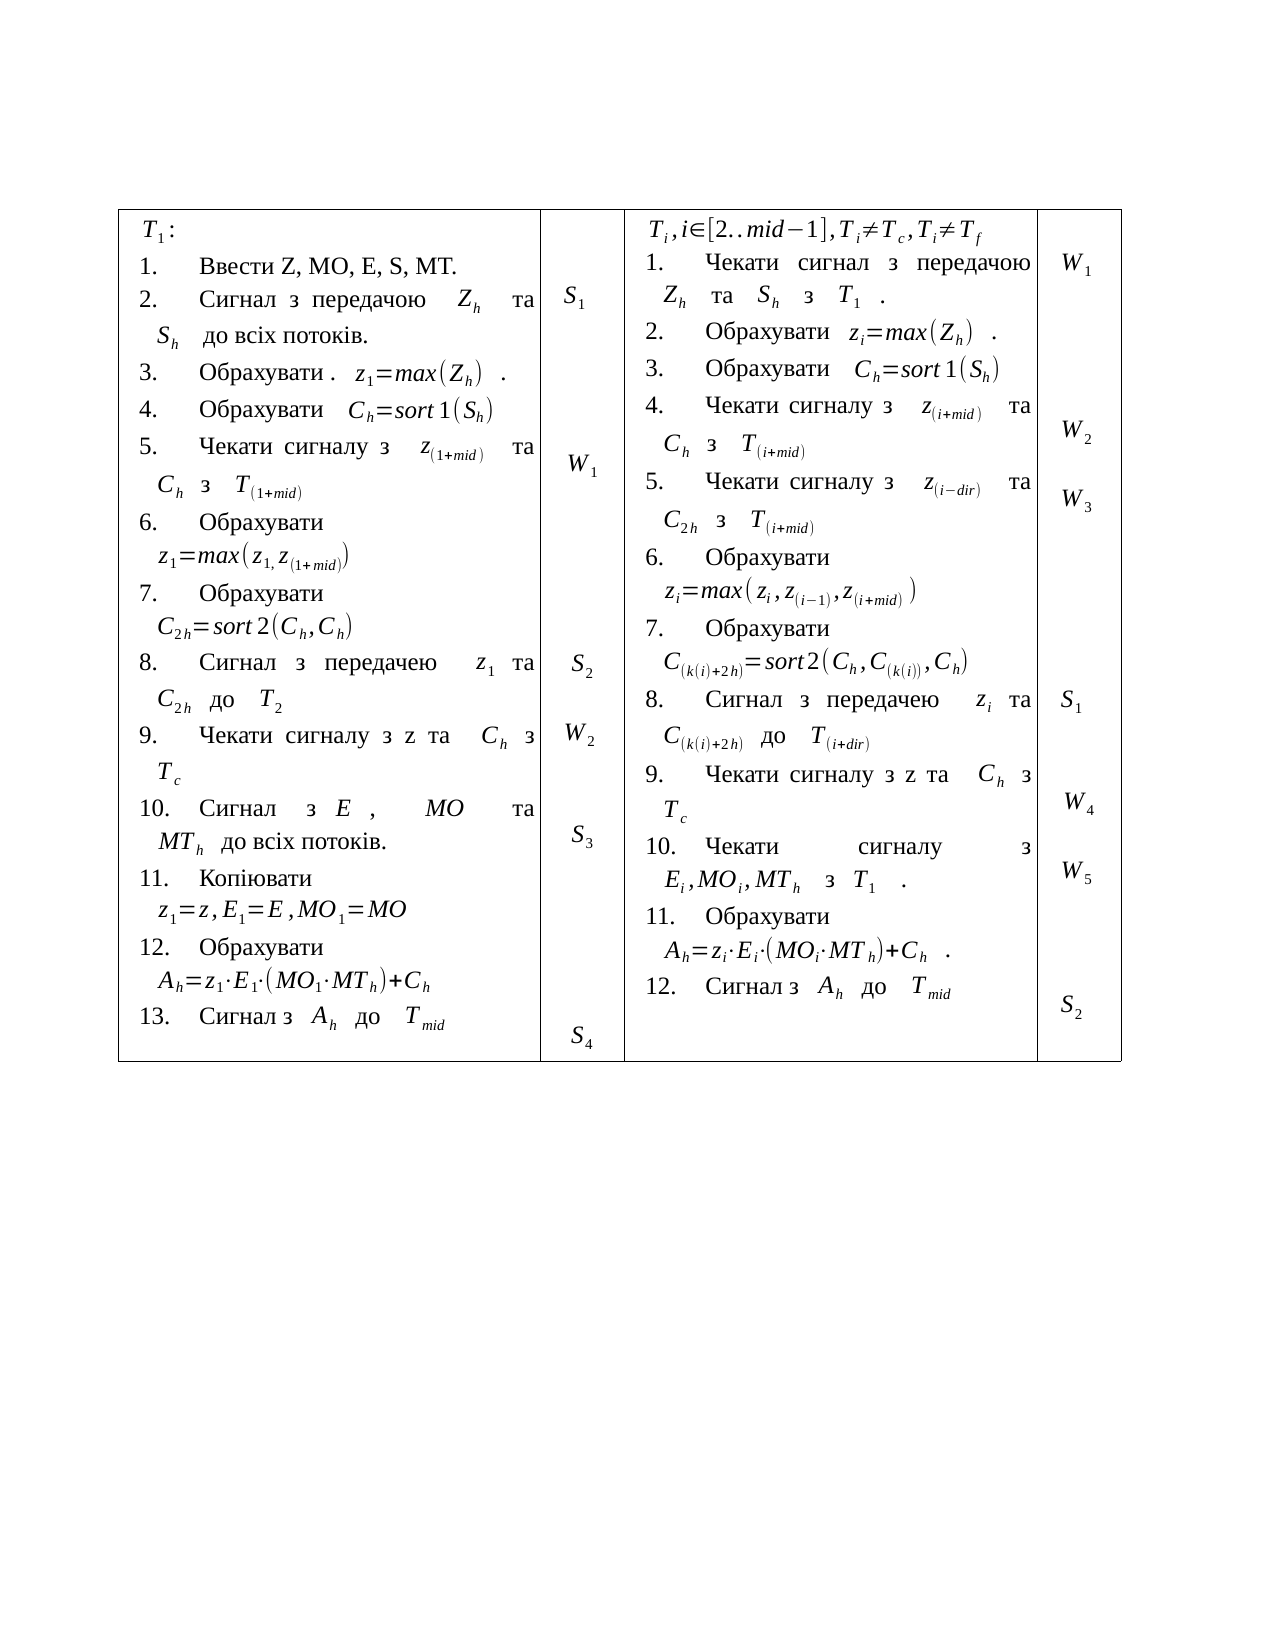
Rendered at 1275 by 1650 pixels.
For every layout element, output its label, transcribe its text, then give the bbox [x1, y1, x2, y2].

table_header [1038, 210, 1121, 1061]
table_header [541, 210, 624, 1061]
table_header Ввести Z, MO, E, S, MT. Сигнал з передачою та до всіх потоків. Обрахувати .. Обрахувати Чекати сигналу з та з Обрахувати Обрахувати Сигнал з передачею та до Чекати сигналу з z та з Сигнал з, та до всіх потоків. Копіювати Обрахувати Сигнал здо [119, 210, 540, 1061]
table_header Чекати сигнал з передачою та з . Обрахувати. Обрахувати Чекати сигналу з та з Чекати сигналу з та з Обрахувати Обрахувати Сигнал з передачею та до Чекати сигналу з z та з Чекати сигналу з з . Обрахувати . Сигнал здо [625, 210, 1037, 1061]
